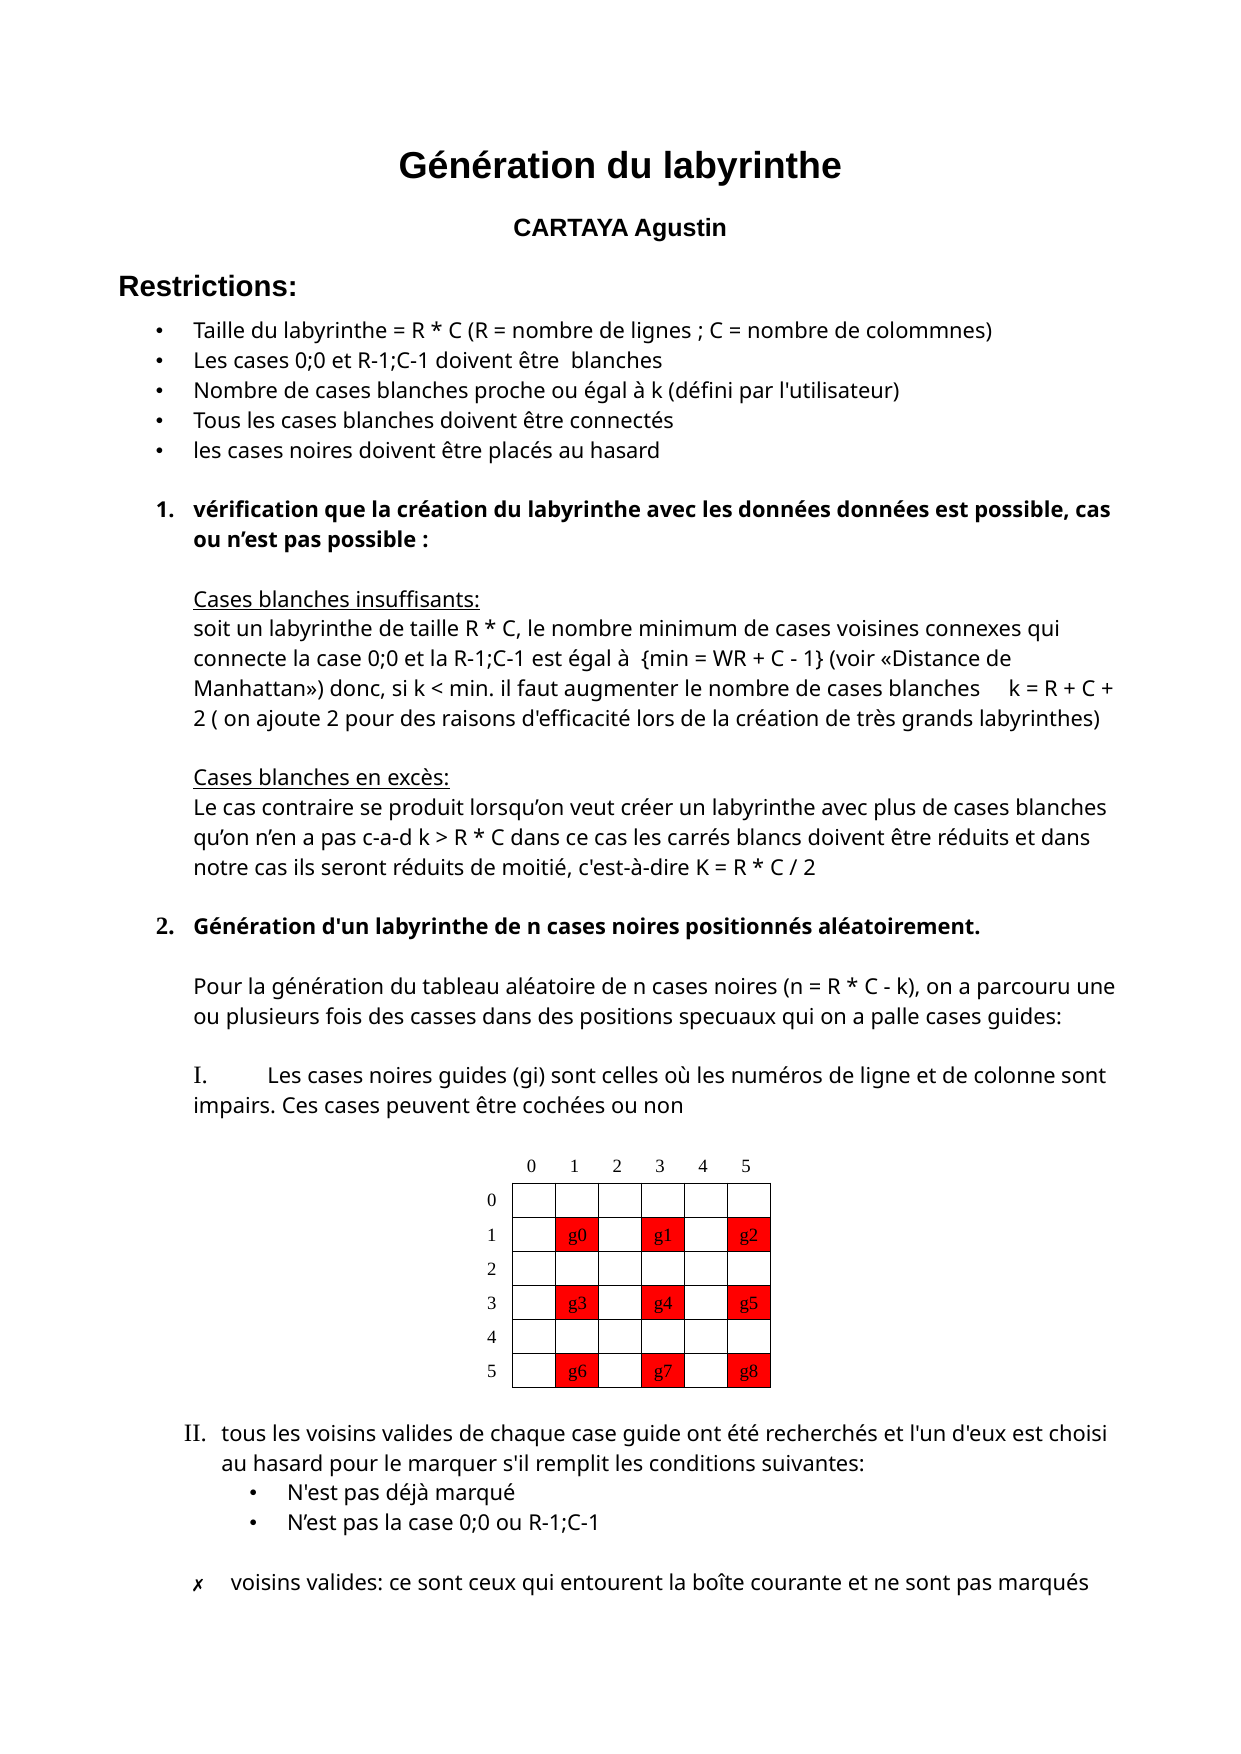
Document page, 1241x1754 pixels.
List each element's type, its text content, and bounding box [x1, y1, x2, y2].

table_cell [685, 1252, 727, 1285]
table_cell g4 [642, 1286, 684, 1319]
table_cell [599, 1286, 641, 1319]
table_cell g8 [728, 1354, 770, 1387]
table_cell [599, 1320, 641, 1353]
table_cell [685, 1218, 727, 1251]
list les cases noires doivent être placés au hasard [156, 434, 1122, 464]
table_cell [728, 1320, 770, 1353]
list tous les voisins valides de chaque case guide ont été recherchés et l'un d'eux est choisi au hasard pour le marquer s'il remplit les conditions suivantes: [184, 1418, 1122, 1477]
table_cell [556, 1252, 598, 1285]
table_cell g5 [728, 1286, 770, 1319]
table_cell g0 [556, 1218, 598, 1251]
text Cases blanches en excès: [193, 762, 1122, 792]
text soit un labyrinthe de taille R * C, le nombre minimum de cases voisines connexes qui connecte la case 0;0 et la R-1;C-1 est égal à {min = WR + C - 1} (voir «Distance de Manhattan») donc, si k < min. il faut augmenter le nombre de cases blanches k = R + C + 2 ( on ajoute 2 pour des raisons d'efficacité lors de la création de très grands labyrinthes) [193, 613, 1122, 732]
list voisins valides: ce sont ceux qui entourent la boîte courante et ne sont pas marqués [193, 1567, 1122, 1597]
table_cell [556, 1320, 598, 1353]
table_cell [513, 1184, 555, 1217]
table_cell [513, 1218, 555, 1251]
table_header 0 [513, 1150, 556, 1183]
table_cell [685, 1354, 727, 1387]
list Tous les cases blanches doivent être connectés [156, 405, 1122, 434]
list vérification que la création du labyrinthe avec les données données est possible, cas ou n’est pas possible : [156, 494, 1122, 554]
table_cell 2 [470, 1251, 512, 1285]
table_cell g7 [642, 1354, 684, 1387]
subtitle CARTAYA Agustin [118, 213, 1122, 242]
list Les cases 0;0 et R-1;C-1 doivent être blanches [156, 345, 1122, 375]
table_cell 4 [470, 1319, 512, 1353]
table_cell [513, 1320, 555, 1353]
list Taille du labyrinthe = R * C (R = nombre de lignes ; C = nombre de colommnes) [156, 315, 1122, 345]
table_cell g1 [642, 1218, 684, 1251]
list Génération d'un labyrinthe de n cases noires positionnés aléatoirement. [156, 911, 1122, 941]
subtitle Restrictions: [118, 269, 1122, 303]
text Le cas contraire se produit lorsqu’on veut créer un labyrinthe avec plus de cases blanches qu’on n’en a pas c-a-d k > R * C dans ce cas les carrés blancs doivent être réduits et dans notre cas ils seront réduits de moitié, c'est-à-dire K = R * C / 2 [193, 792, 1122, 881]
title Génération du labyrinthe [118, 143, 1122, 186]
table_cell [728, 1184, 770, 1217]
table_cell [642, 1320, 684, 1353]
text Pour la génération du tableau aléatoire de n cases noires (n = R * C - k), on a parcouru une ou plusieurs fois des casses dans des positions specuaux qui on a palle cases guides: [193, 971, 1122, 1030]
table_header 1 [556, 1150, 598, 1183]
table_cell [556, 1184, 598, 1217]
table_cell 1 [470, 1217, 512, 1251]
table_cell g2 [728, 1218, 770, 1251]
table_cell [513, 1354, 555, 1387]
table_cell [513, 1286, 555, 1319]
list Les cases noires guides (gi) sont celles où les numéros de ligne et de colonne sont impairs. Ces cases peuvent être cochées ou non [193, 1060, 1122, 1120]
table_header [470, 1150, 513, 1183]
table_cell 0 [470, 1183, 512, 1217]
list N’est pas la case 0;0 ou R-1;C-1 [249, 1507, 1122, 1537]
table_cell 3 [470, 1285, 512, 1319]
table_header 3 [641, 1150, 684, 1183]
table_cell [685, 1320, 727, 1353]
table_cell [642, 1252, 684, 1285]
table_cell [599, 1252, 641, 1285]
table_header 5 [727, 1150, 770, 1183]
table_header 4 [684, 1150, 727, 1183]
table_cell g6 [556, 1354, 598, 1387]
table_cell [599, 1354, 641, 1387]
table_cell [599, 1184, 641, 1217]
list Nombre de cases blanches proche ou égal à k (défini par l'utilisateur) [156, 375, 1122, 405]
table_header 2 [599, 1150, 641, 1183]
table_cell [513, 1252, 555, 1285]
table_cell 5 [470, 1353, 512, 1387]
table_cell [728, 1252, 770, 1285]
list N'est pas déjà marqué [249, 1477, 1122, 1507]
table_cell [685, 1286, 727, 1319]
table_cell [685, 1184, 727, 1217]
table_cell [642, 1184, 684, 1217]
table_cell g3 [556, 1286, 598, 1319]
table_cell [599, 1218, 641, 1251]
text Cases blanches insuffisants: [193, 583, 1122, 613]
